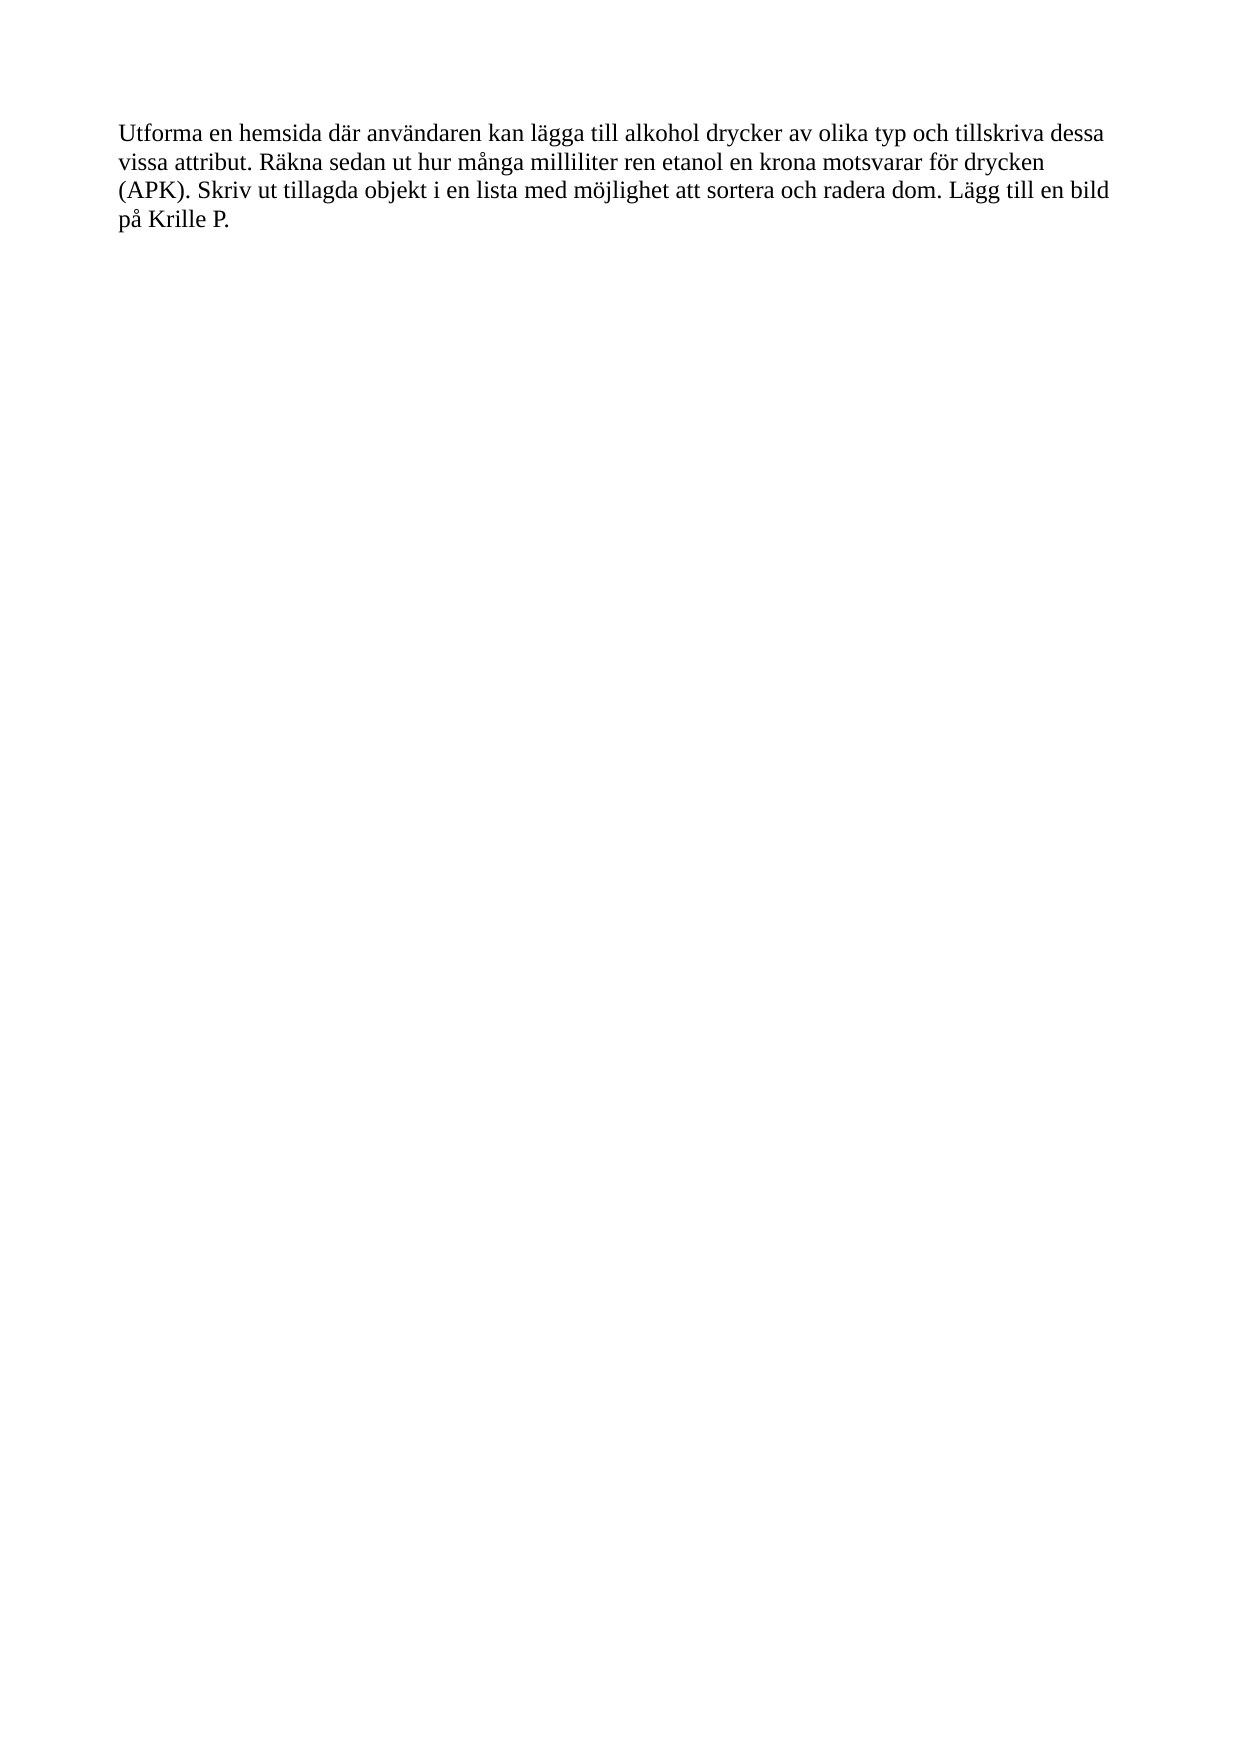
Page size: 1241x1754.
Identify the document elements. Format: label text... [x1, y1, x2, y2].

text Utforma en hemsida där användaren kan lägga till alkohol drycker av olika typ och tillskriva dessa vissa attribut. Räkna sedan ut hur många milliliter ren etanol en krona motsvarar för drycken (APK). Skriv ut tillagda objekt i en lista med möjlighet att sortera och radera dom. Lägg till en bild på Krille P. [118, 118, 1122, 233]
